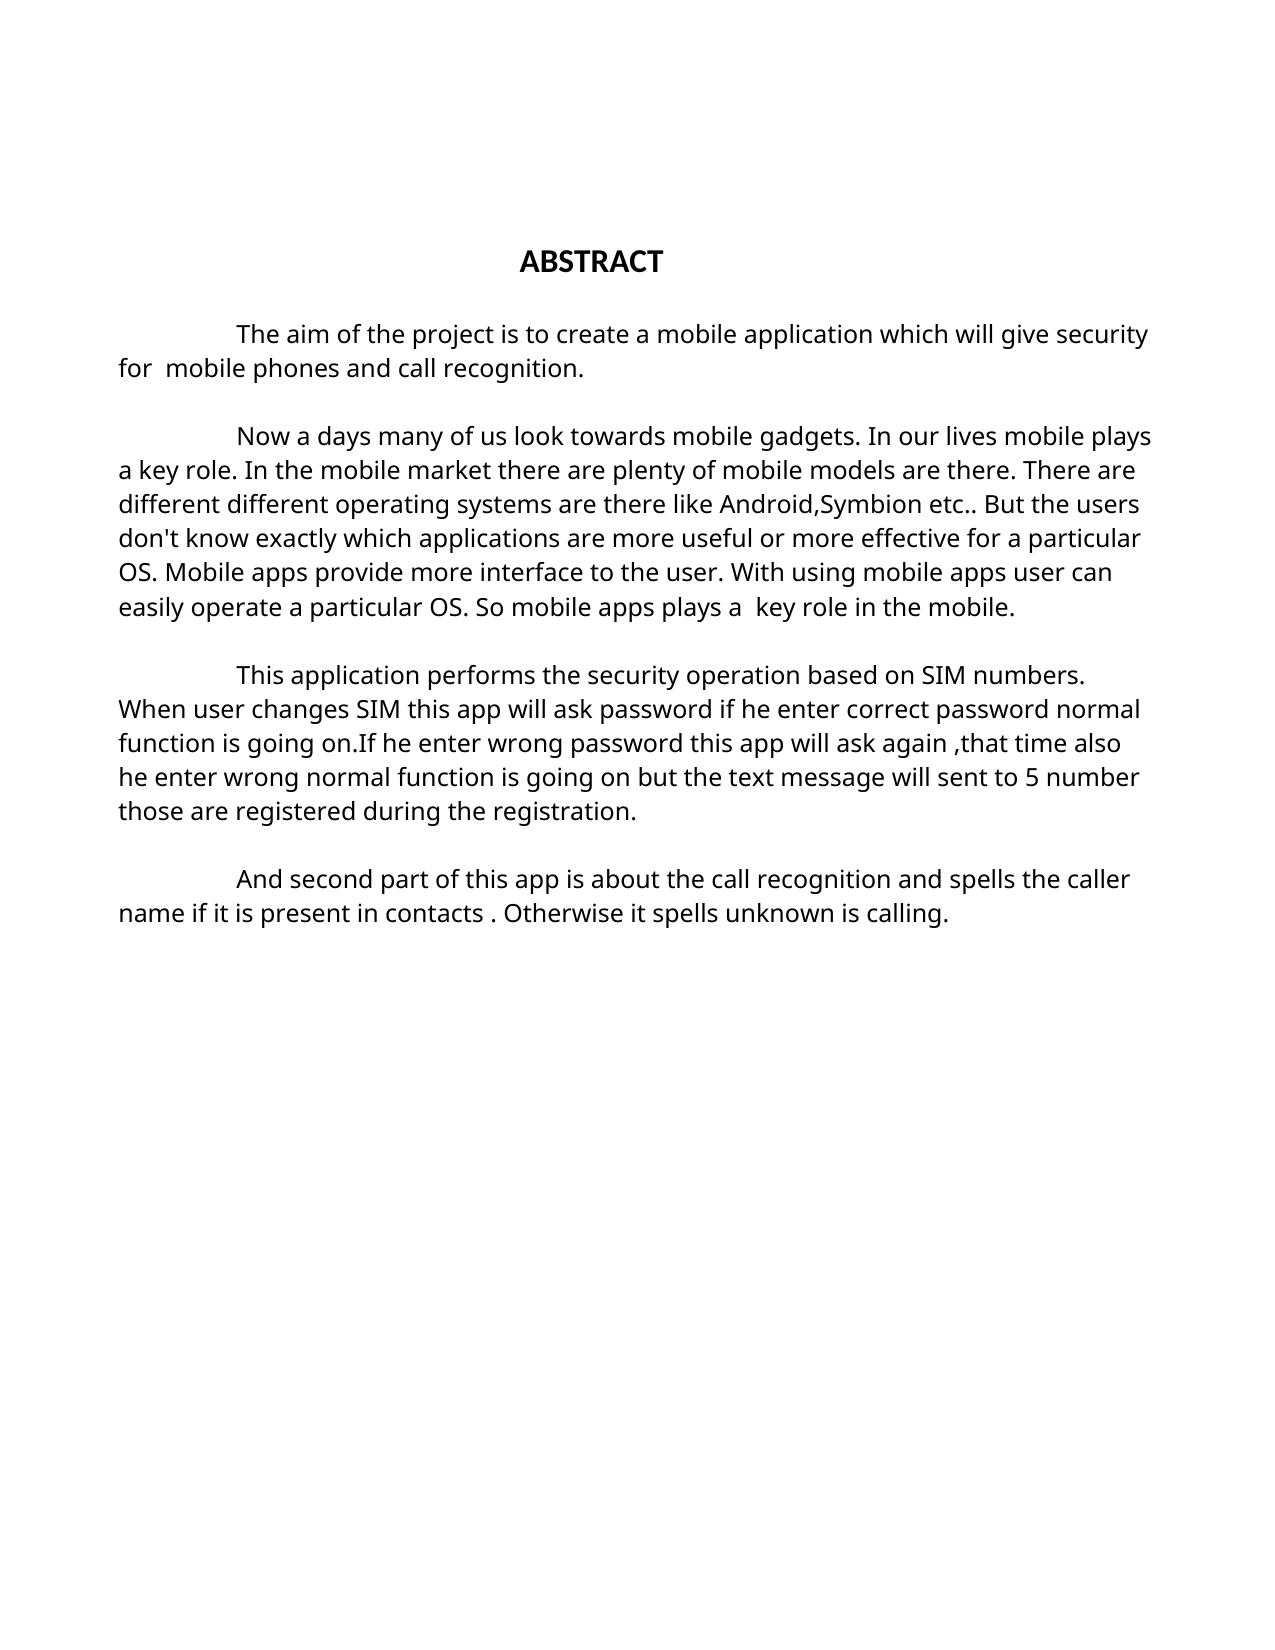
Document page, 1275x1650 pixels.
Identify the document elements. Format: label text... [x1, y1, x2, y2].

text This application performs the security operation based on SIM numbers. When user changes SIM this app will ask password if he enter correct password normal function is going on.If he enter wrong password this app will ask again ,that time also he enter wrong normal function is going on but the text message will sent to 5 number those are registered during the registration. [118, 657, 1157, 828]
text ABSTRACT [118, 240, 1157, 281]
text The aim of the project is to create a mobile application which will give security for mobile phones and call recognition. [118, 317, 1157, 385]
text Now a days many of us look towards mobile gadgets. In our lives mobile plays a key role. In the mobile market there are plenty of mobile models are there. There are different different operating systems are there like Android,Symbion etc.. But the users don't know exactly which applications are more useful or more effective for a particular OS. Mobile apps provide more interface to the user. With using mobile apps user can easily operate a particular OS. So mobile apps plays a key role in the mobile. [118, 419, 1157, 623]
text And second part of this app is about the call recognition and spells the caller name if it is present in contacts . Otherwise it spells unknown is calling. [118, 862, 1157, 930]
